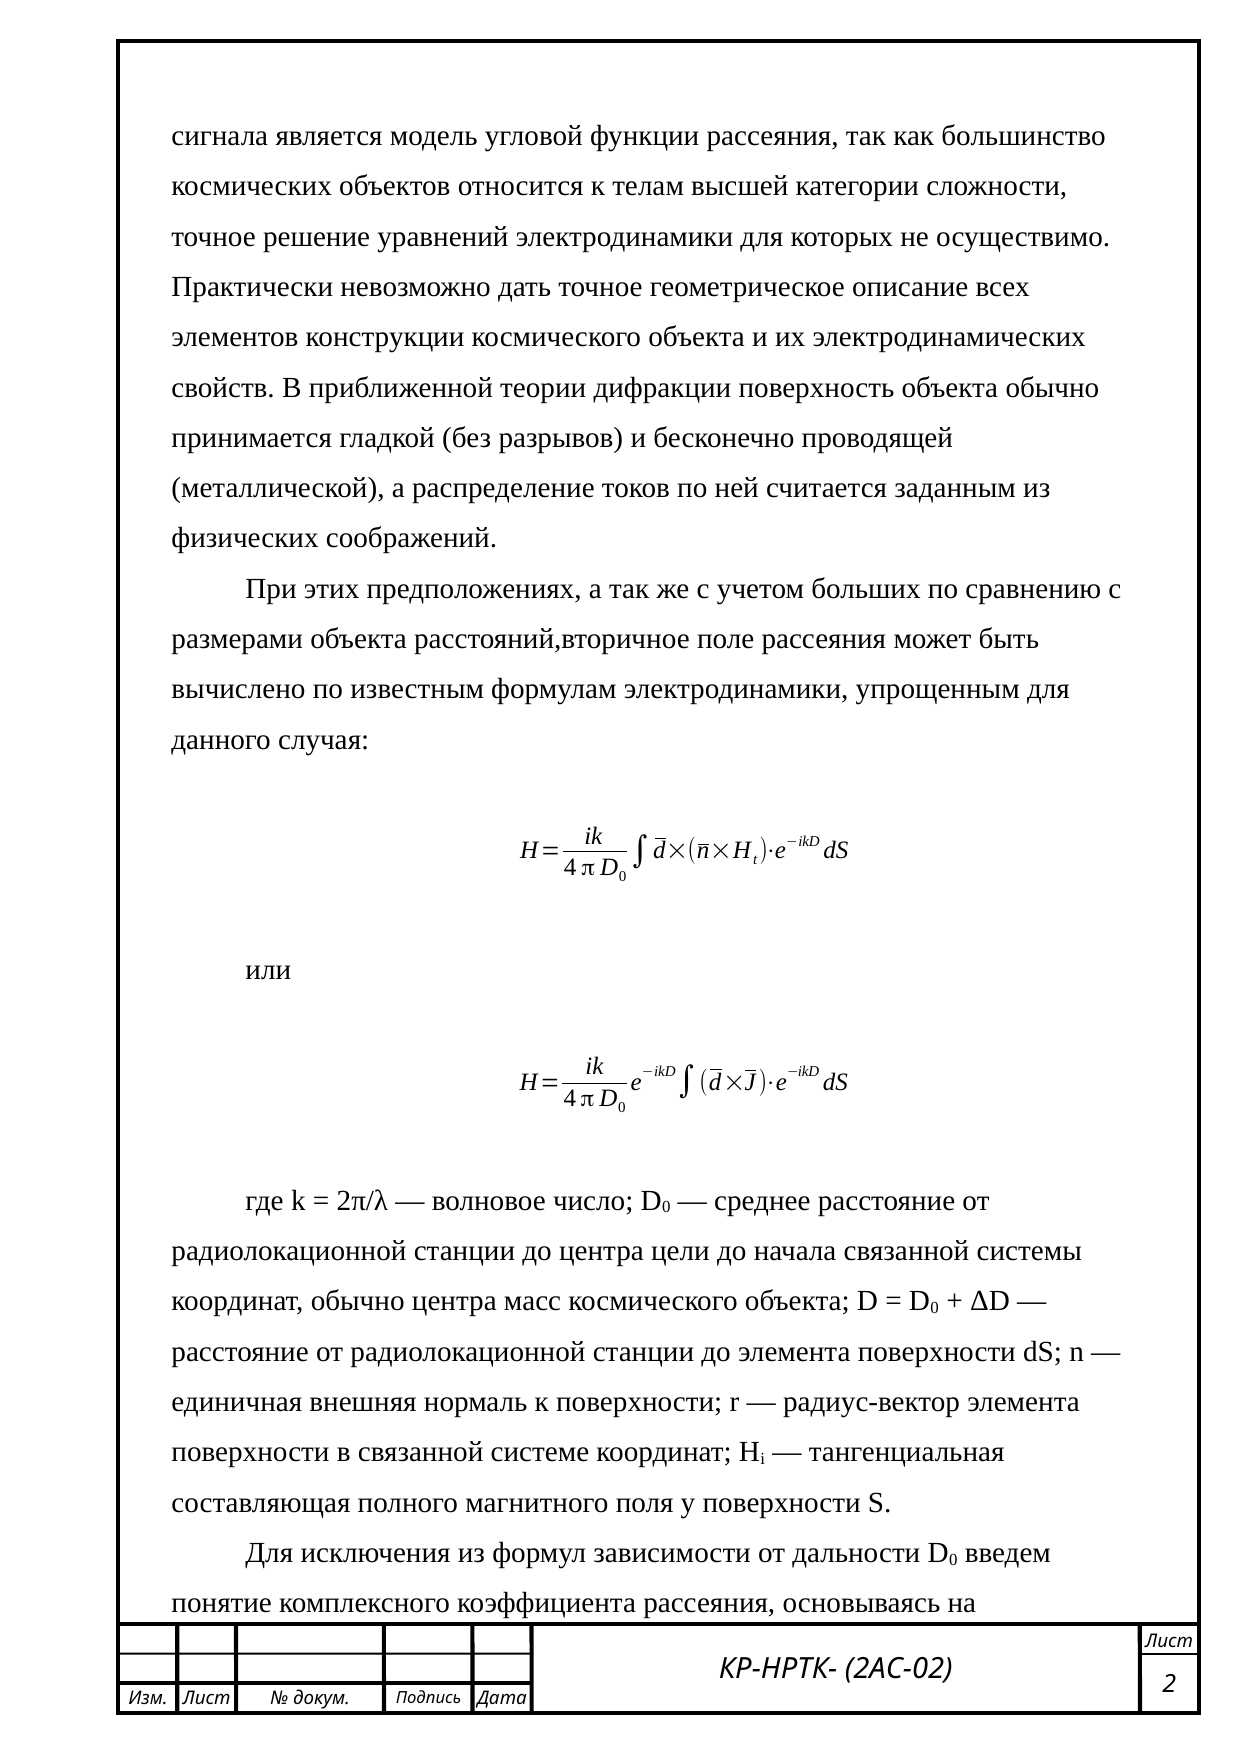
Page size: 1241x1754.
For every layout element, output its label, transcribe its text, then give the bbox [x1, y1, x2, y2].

text Для исключения из формул зависимости от дальности D0 введем понятие комплексного коэффициента рассеяния, основываясь на [171, 1535, 1122, 1619]
text сигнала является модель угловой функции рассеяния, так как большинство космических объектов относится к телам высшей категории сложности, точное решение уравнений электродинамики для которых не осуществимо. Практически невозможно дать точное геометрическое описание всех элементов конструкции космического объекта и их электродинамических свойств. В приближенной теории дифракции поверхность объекта обычно принимается гладкой (без разрывов) и бесконечно проводящей (металлической), а распределение токов по ней считается заданным из физических соображений. [171, 118, 1122, 554]
text или [171, 952, 1122, 986]
text При этих предположениях, а так же с учетом больших по сравнению с размерами объекта расстояний,вторичное поле рассеяния может быть вычислено по известным формулам электродинамики, упрощенным для данного случая: [171, 571, 1122, 755]
text где k = 2π/λ — волновое число; D0 — среднее расстояние от радиолокационной станции до центра цели до начала связанной системы координат, обычно центра масс космического объекта; D = D0 + ΔD — расстояние от радиолокационной станции до элемента поверхности dS; n — единичная внешняя нормаль к поверхности; r — радиус-вектор элемента поверхности в связанной системе координат; Нi — тангенциальная составляющая полного магнитного поля у поверхности S. [171, 1183, 1122, 1518]
